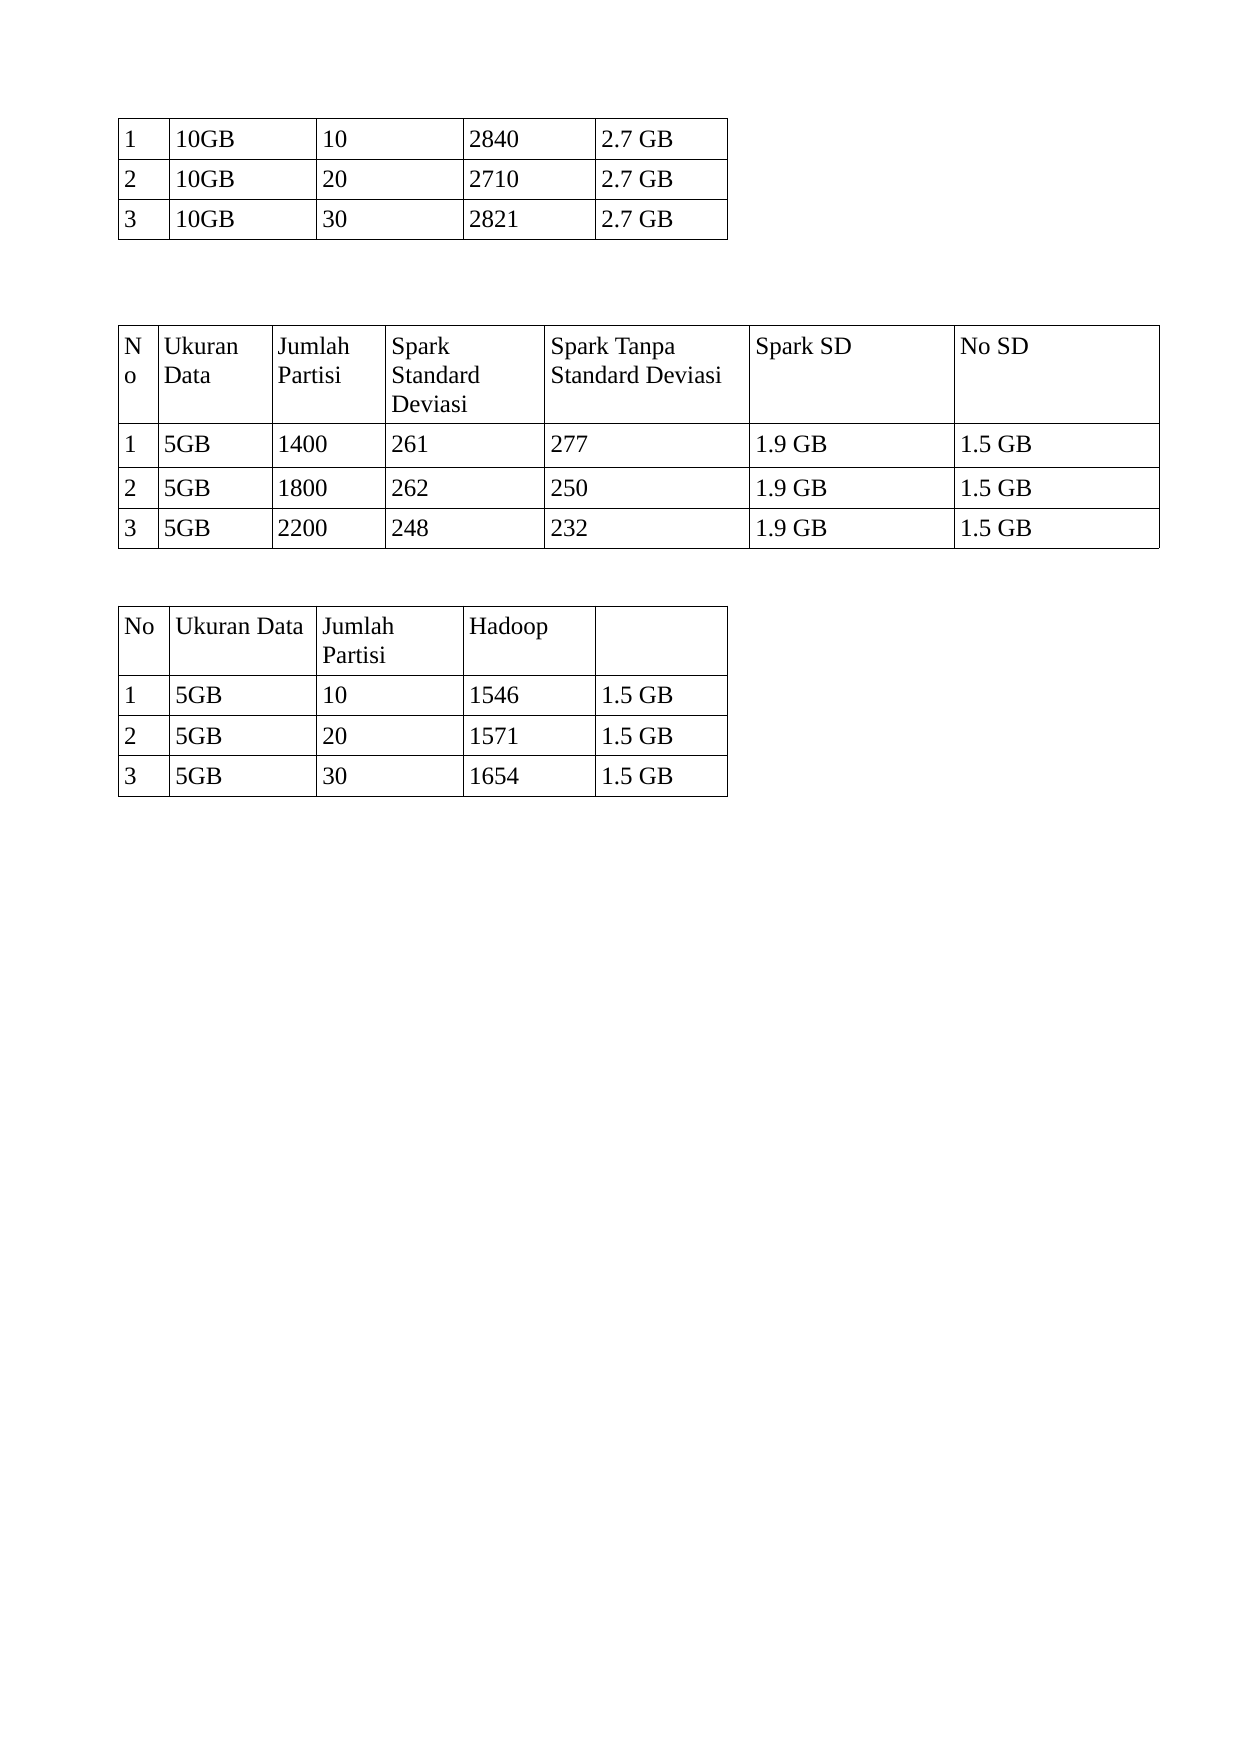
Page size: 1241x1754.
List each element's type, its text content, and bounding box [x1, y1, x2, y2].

table_header Jumlah Partisi [317, 607, 463, 674]
table_cell 277 [545, 424, 749, 467]
table_cell 1400 [273, 424, 385, 467]
table_header Spark Tanpa Standard Deviasi [545, 326, 749, 423]
table_cell 10 [317, 119, 463, 158]
table_header No [119, 607, 169, 674]
table_cell 2710 [464, 160, 595, 199]
table_cell 261 [386, 424, 544, 467]
table_cell 30 [317, 756, 463, 796]
table_cell 1.5 GB [955, 509, 1159, 548]
table_cell 1654 [464, 756, 595, 796]
table_cell 2 [119, 160, 169, 199]
table_cell 2821 [464, 200, 595, 239]
table_cell 248 [386, 509, 544, 548]
table_cell 232 [545, 509, 749, 548]
table_cell 1.5 GB [596, 676, 727, 715]
table_header [596, 607, 727, 674]
table_cell 1 [119, 676, 169, 715]
table_cell 10 [317, 676, 463, 715]
table_cell 1.5 GB [596, 716, 727, 755]
table_cell 5GB [170, 716, 316, 755]
table_header Spark SD [750, 326, 954, 423]
table_cell 5GB [170, 676, 316, 715]
table_cell 10GB [170, 119, 316, 158]
table_cell 1.9 GB [750, 424, 954, 467]
table_cell 1 [119, 424, 158, 467]
table_header No SD [955, 326, 1159, 423]
table_cell 3 [119, 509, 158, 548]
table_cell 1546 [464, 676, 595, 715]
table_cell 1.9 GB [750, 509, 954, 548]
table_cell 20 [317, 716, 463, 755]
table_cell 2 [119, 468, 158, 508]
table_cell 3 [119, 200, 169, 239]
table_header Spark Standard Deviasi [386, 326, 544, 423]
table_cell 30 [317, 200, 463, 239]
table_cell 1.9 GB [750, 468, 954, 508]
table_header Jumlah Partisi [273, 326, 385, 423]
table_cell 2.7 GB [596, 119, 727, 158]
table_cell 10GB [170, 160, 316, 199]
table_cell 2 [119, 716, 169, 755]
table_cell 1.5 GB [596, 756, 727, 796]
table_cell 1.5 GB [955, 468, 1159, 508]
table_header Hadoop [464, 607, 595, 674]
table_cell 5GB [159, 509, 272, 548]
table_cell 262 [386, 468, 544, 508]
table_cell 20 [317, 160, 463, 199]
table_cell 1 [119, 119, 169, 158]
table_header No [119, 326, 158, 423]
table_cell 1571 [464, 716, 595, 755]
table_cell 5GB [170, 756, 316, 796]
table_cell 10GB [170, 200, 316, 239]
table_cell 1.5 GB [955, 424, 1159, 467]
table_cell 1800 [273, 468, 385, 508]
table_cell 5GB [159, 424, 272, 467]
table_cell 3 [119, 756, 169, 796]
table_header Ukuran Data [170, 607, 316, 674]
table_header Ukuran Data [159, 326, 272, 423]
table_cell 2840 [464, 119, 595, 158]
table_cell 2200 [273, 509, 385, 548]
table_cell 2.7 GB [596, 200, 727, 239]
table_cell 2.7 GB [596, 160, 727, 199]
table_cell 250 [545, 468, 749, 508]
table_cell 5GB [159, 468, 272, 508]
